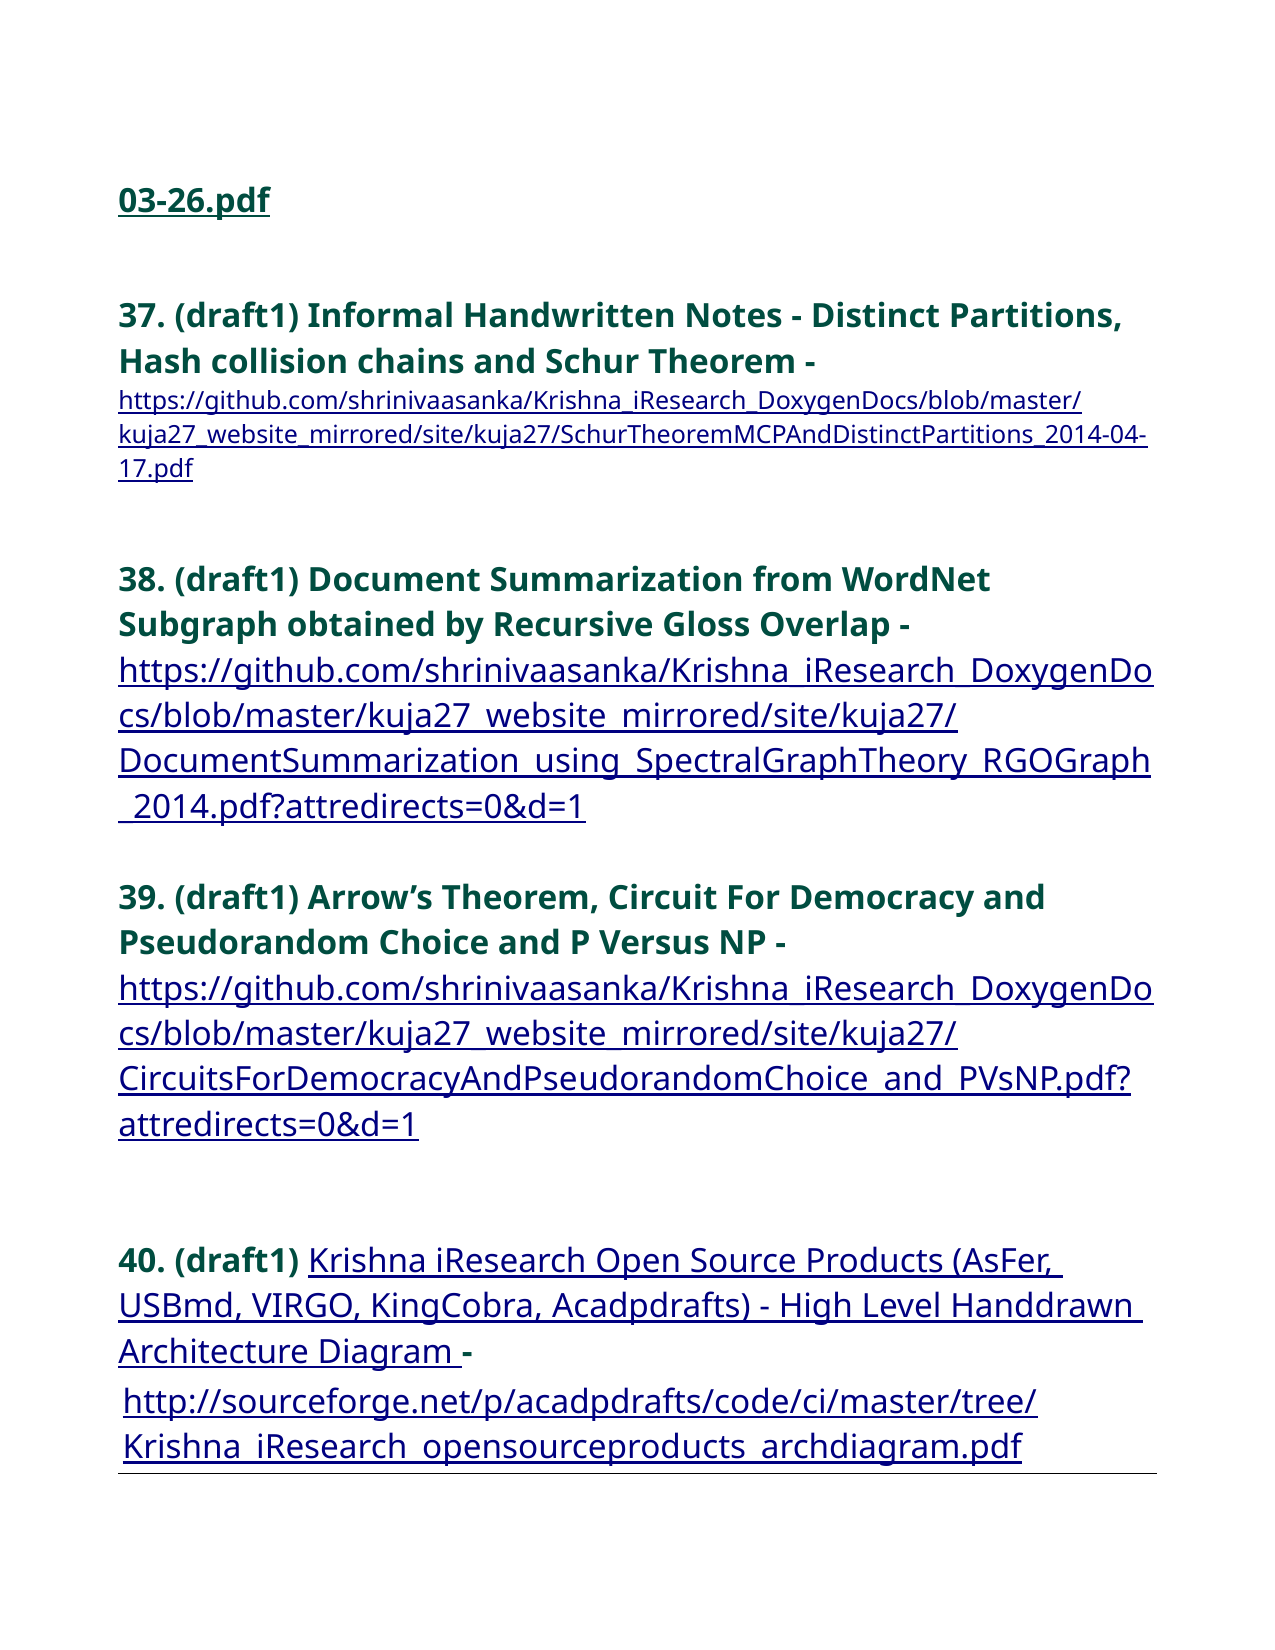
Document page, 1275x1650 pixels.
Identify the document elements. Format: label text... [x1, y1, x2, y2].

text 40. (draft1) Krishna iResearch Open Source Products (AsFer, USBmd, VIRGO, KingCobra, Acadpdrafts) - High Level Handdrawn Architecture Diagram - [118, 1237, 1157, 1373]
text http://sourceforge.net/p/acadpdrafts/code/ci/master/tree/Krishna_iResearch_opensourceproducts_archdiagram.pdf [118, 1373, 1157, 1473]
text 37. (draft1) Informal Handwritten Notes - Distinct Partitions, Hash collision chains and Schur Theorem - https://github.com/shrinivaasanka/Krishna_iResearch_DoxygenDocs/blob/master/kuja27_website_mirrored/site/kuja27/SchurTheoremMCPAndDistinctPartitions_2014-04-17.pdf [118, 292, 1157, 485]
text 39. (draft1) Arrow’s Theorem, Circuit For Democracy and Pseudorandom Choice and P Versus NP - https://github.com/shrinivaasanka/Krishna_iResearch_DoxygenDocs/blob/master/kuja27_website_mirrored/site/kuja27/CircuitsForDemocracyAndPseudorandomChoice_and_PVsNP.pdf?attredirects=0&d=1 [118, 873, 1157, 1146]
text 03-26.pdf [118, 176, 1157, 222]
text 38. (draft1) Document Summarization from WordNet Subgraph obtained by Recursive Gloss Overlap - https://github.com/shrinivaasanka/Krishna_iResearch_DoxygenDocs/blob/master/kuja27_website_mirrored/site/kuja27/DocumentSummarization_using_SpectralGraphTheory_RGOGraph_2014.pdf?attredirects=0&d=1 [118, 556, 1157, 828]
